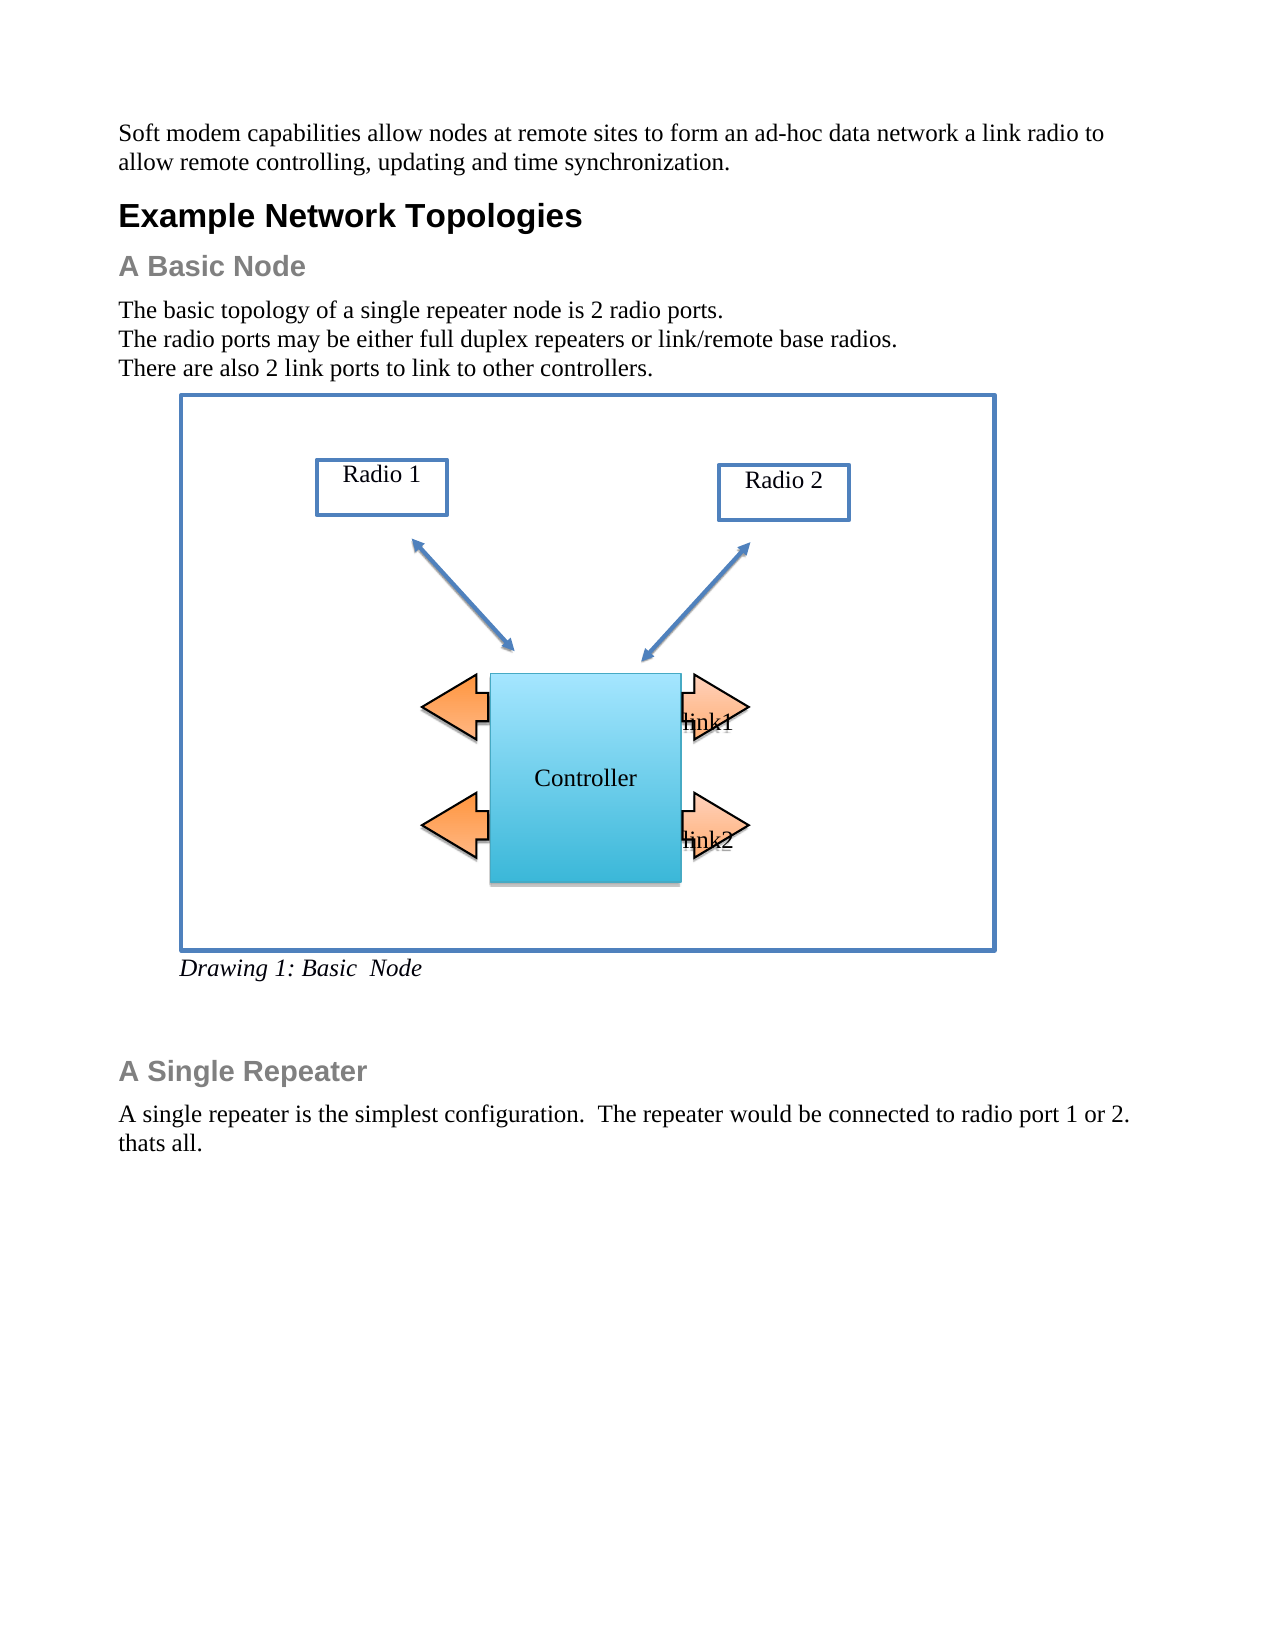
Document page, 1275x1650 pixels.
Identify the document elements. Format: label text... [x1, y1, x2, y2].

text There are also 2 link ports to link to other controllers. [118, 353, 1157, 382]
subtitle A Single Repeater [118, 1053, 1157, 1087]
text The radio ports may be either full duplex repeaters or link/remote base radios. [118, 324, 1157, 353]
text Drawing 1: Basic Node [179, 953, 997, 981]
text Soft modem capabilities allow nodes at remote sites to form an ad-hoc data network a link radio to allow remote controlling, updating and time synchronization. [118, 118, 1157, 176]
subtitle Example Network Topologies [118, 196, 1157, 235]
subtitle A Basic Node [118, 249, 1157, 283]
text The basic topology of a single repeater node is 2 radio ports. [118, 296, 1157, 324]
text A single repeater is the simplest configuration. The repeater would be connected to radio port 1 or 2. thats all. [118, 1099, 1157, 1157]
